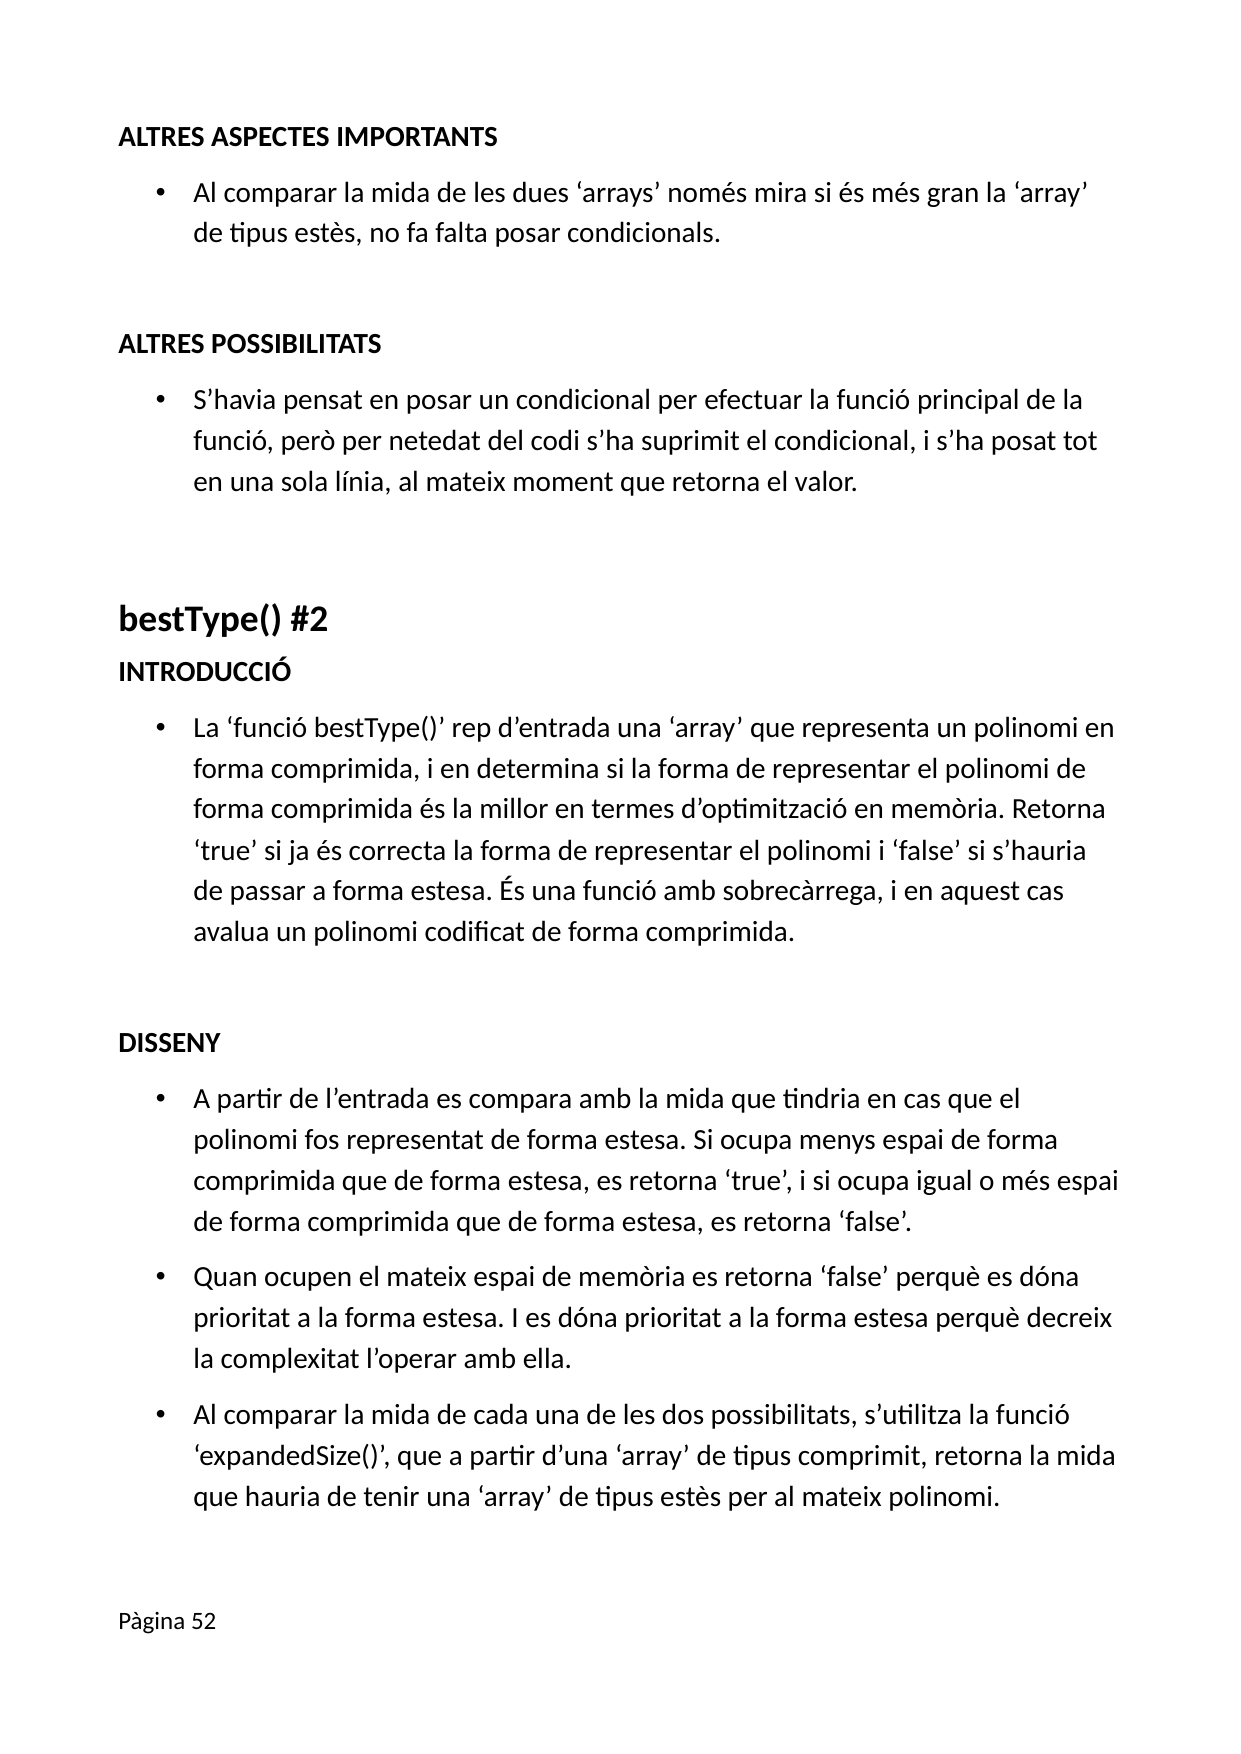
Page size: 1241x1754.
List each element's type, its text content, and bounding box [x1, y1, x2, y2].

text DISSENY [118, 1024, 1122, 1060]
list Al comparar la mida de les dues ‘arrays’ només mira si és més gran la ‘array’ de tipus estès, no fa falta posar condicionals. [156, 174, 1122, 250]
list Al comparar la mida de cada una de les dos possibilitats, s’utilitza la funció ‘expandedSize()’, que a partir d’una ‘array’ de tipus comprimit, retorna la mida que hauria de tenir una ‘array’ de tipus estès per al mateix polinomi. [156, 1396, 1122, 1513]
text ALTRES POSSIBILITATS [118, 326, 1122, 361]
list S’havia pensat en posar un condicional per efectuar la funció principal de la funció, però per netedat del codi s’ha suprimit el condicional, i s’ha posat tot en una sola línia, al mateix moment que retorna el valor. [156, 381, 1122, 499]
list La ‘funció bestType()’ rep d’entrada una ‘array’ que representa un polinomi en forma comprimida, i en determina si la forma de representar el polinomi de forma comprimida és la millor en termes d’optimització en memòria. Retorna ‘true’ si ja és correcta la forma de representar el polinomi i ‘false’ si s’hauria de passar a forma estesa. És una funció amb sobrecàrrega, i en aquest cas avalua un polinomi codificat de forma comprimida. [156, 709, 1122, 949]
subtitle bestType() #2 [118, 595, 1122, 641]
text ALTRES ASPECTES IMPORTANTS [118, 118, 1122, 154]
list Quan ocupen el mateix espai de memòria es retorna ‘false’ perquè es dóna prioritat a la forma estesa. I es dóna prioritat a la forma estesa perquè decreix la complexitat l’operar amb ella. [156, 1258, 1122, 1376]
list A partir de l’entrada es compara amb la mida que tindria en cas que el polinomi fos representat de forma estesa. Si ocupa menys espai de forma comprimida que de forma estesa, es retorna ‘true’, i si ocupa igual o més espai de forma comprimida que de forma estesa, es retorna ‘false’. [156, 1080, 1122, 1238]
text INTRODUCCIÓ [118, 653, 1122, 689]
